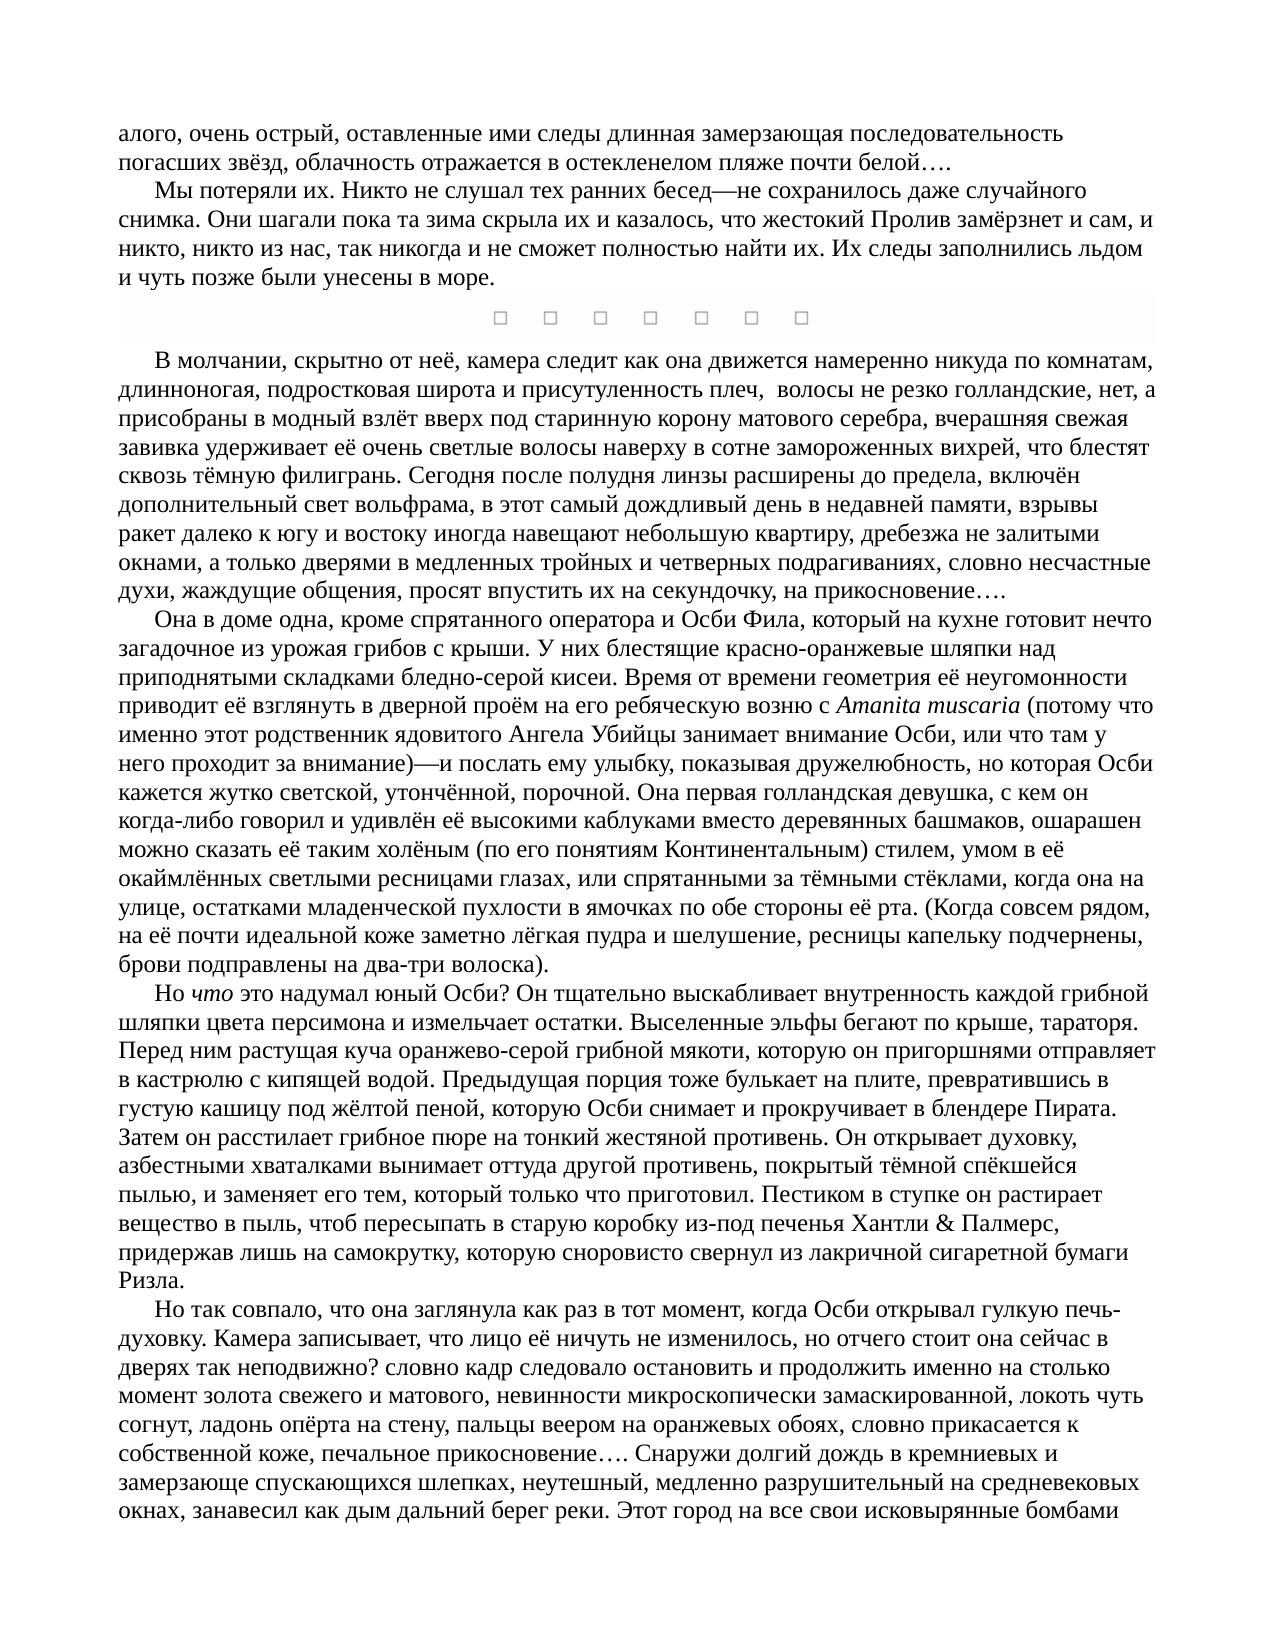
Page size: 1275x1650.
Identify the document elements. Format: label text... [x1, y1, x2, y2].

text алого, очень острый, оставленные ими следы длинная замерзающая последовательность погасших звёзд, облачность отражается в остекленелом пляже почти белой…. [118, 118, 1157, 176]
picture [118, 290, 1157, 346]
text Она в доме одна, кроме спрятанного оператора и Осби Фила, который на кухне готовит нечто загадочное из урожая грибов с крыши. У них блестящие красно-оранжевые шляпки над приподнятыми складками бледно-серой кисеи. Время от времени геометрия её неугомонности приводит её взглянуть в дверной проём на его ребяческую возню с Amanita muscaria (потому что именно этот родственник ядовитого Ангела Убийцы занимает внимание Осби, или что там у него проходит за внимание)—и послать ему улыбку, показывая дружелюбность, но которая Осби кажется жутко светской, утончённой, порочной. Она первая голландская девушка, с кем он когда-либо говорил и удивлён её высокими каблуками вместо деревянных башмаков, ошарашен можно сказать её таким холёным (по его понятиям Континентальным) стилем, умом в её окаймлённых светлыми ресницами глазах, или спрятанными за тёмными стёклами, когда она на улице, остатками младенческой пухлости в ямочках по обе стороны её рта. (Когда совсем рядом, на её почти идеальной коже заметно лёгкая пудра и шелушение, ресницы капельку подчернены, брови подправлены на два-три волоска). [118, 604, 1157, 978]
text В молчании, скрытно от неё, камера следит как она движется намеренно никуда по комнатам, длинноногая, подростковая широта и присутуленность плеч, волосы не резко голландские, нет, а присобраны в модный взлёт вверх под старинную корону матового серебра, вчерашняя свежая завивка удерживает её очень светлые волосы наверху в сотне замороженных вихрей, что блестят сквозь тёмную филигрань. Сегодня после полудня линзы расширены до предела, включён дополнительный свет вольфрама, в этот самый дождливый день в недавней памяти, взрывы ракет далеко к югу и востоку иногда навещают небольшую квартиру, дребезжа не залитыми окнами, а только дверями в медленных тройных и четверных подрагиваниях, словно несчастные духи, жаждущие общения, просят впустить их на секундочку, на прикосновение…. [118, 346, 1157, 604]
text Мы потеряли их. Никто не слушал тех ранних бесед—не сохранилось даже случайного снимка. Они шагали пока та зима скрыла их и казалось, что жестокий Пролив замёрзнет и сам, и никто, никто из нас, так никогда и не сможет полностью найти их. Их следы заполнились льдом и чуть позже были унесены в море. [118, 176, 1157, 290]
text Но так совпало, что она заглянула как раз в тот момент, когда Осби открывал гулкую печь-духовку. Камера записывает, что лицо её ничуть не изменилось, но отчего стоит она сейчас в дверях так неподвижно? словно кадр следовало остановить и продолжить именно на столько момент золота свежего и матового, невинности микроскопически замаскированной, локоть чуть согнут, ладонь опёрта на стену, пальцы веером на оранжевых обоях, словно прикасается к собственной коже, печальное прикосновение…. Снаружи долгий дождь в кремниевых и замерзающе спускающихся шлепках, неутешный, медленно разрушительный на средневековых окнах, занавесил как дым дальний берег реки. Этот город на все свои исковырянные бомбами [118, 1294, 1157, 1524]
text Но что это надумал юный Осби? Он тщательно выскабливает внутренность каждой грибной шляпки цвета персимона и измельчает остатки. Выселенные эльфы бегают по крыше, тараторя. Перед ним растущая куча оранжево-серой грибной мякоти, которую он пригоршнями отправляет в кастрюлю с кипящей водой. Предыдущая порция тоже булькает на плите, превратившись в густую кашицу под жёлтой пеной, которую Осби снимает и прокручивает в блендере Пирата. Затем он расстилает грибное пюре на тонкий жестяной противень. Он открывает духовку, азбестными хваталками вынимает оттуда другой противень, покрытый тёмной спёкшейся пылью, и заменяет его тем, который только что приготовил. Пестиком в ступке он растирает вещество в пыль, чтоб пересыпать в старую коробку из-под печенья Хантли & Палмерс, придержав лишь на самокрутку, которую сноровисто свернул из лакричной сигаретной бумаги Ризла. [118, 978, 1157, 1294]
